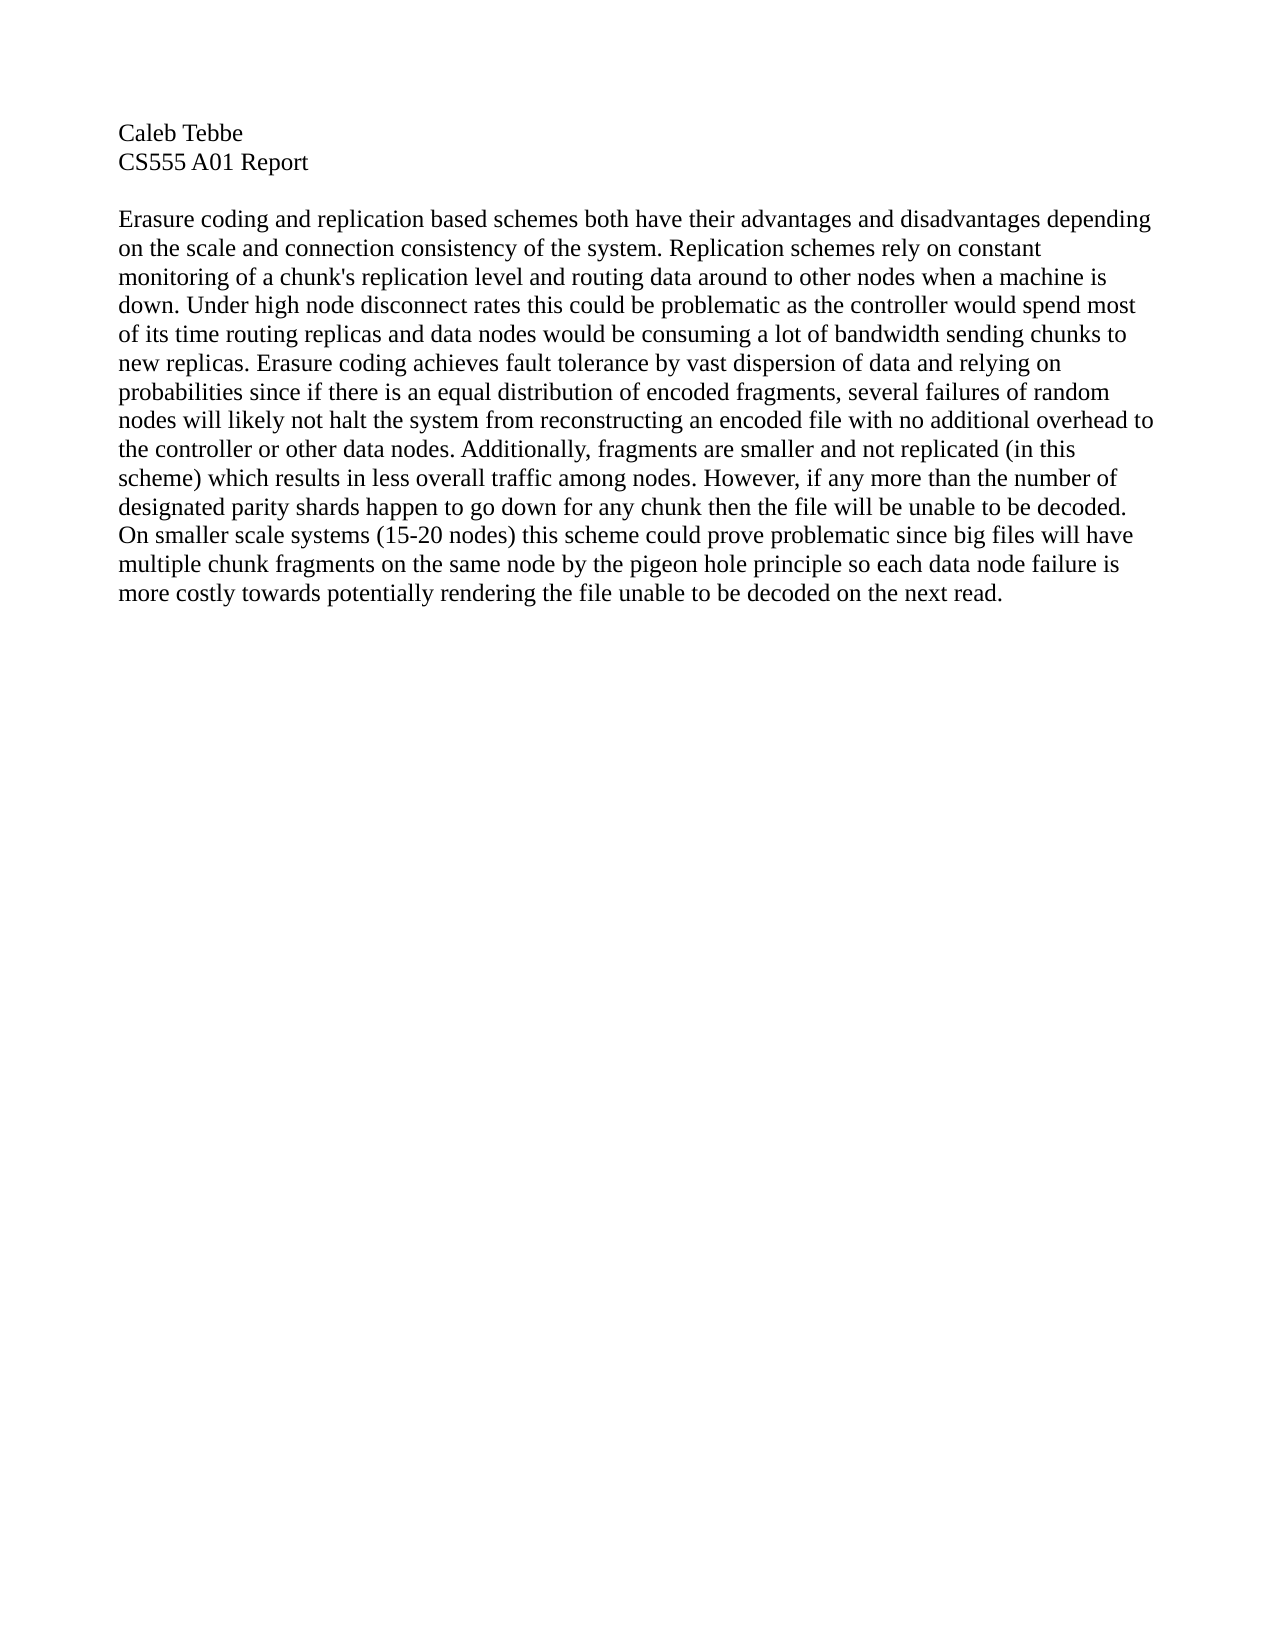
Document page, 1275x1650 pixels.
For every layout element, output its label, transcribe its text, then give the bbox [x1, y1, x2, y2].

text Caleb Tebbe [118, 118, 1157, 147]
text Erasure coding and replication based schemes both have their advantages and disadvantages depending on the scale and connection consistency of the system. Replication schemes rely on constant monitoring of a chunk's replication level and routing data around to other nodes when a machine is down. Under high node disconnect rates this could be problematic as the controller would spend most of its time routing replicas and data nodes would be consuming a lot of bandwidth sending chunks to new replicas. Erasure coding achieves fault tolerance by vast dispersion of data and relying on probabilities since if there is an equal distribution of encoded fragments, several failures of random nodes will likely not halt the system from reconstructing an encoded file with no additional overhead to the controller or other data nodes. Additionally, fragments are smaller and not replicated (in this scheme) which results in less overall traffic among nodes. However, if any more than the number of designated parity shards happen to go down for any chunk then the file will be unable to be decoded. On smaller scale systems (15-20 nodes) this scheme could prove problematic since big files will have multiple chunk fragments on the same node by the pigeon hole principle so each data node failure is more costly towards potentially rendering the file unable to be decoded on the next read. [118, 204, 1157, 607]
text CS555 A01 Report [118, 147, 1157, 176]
